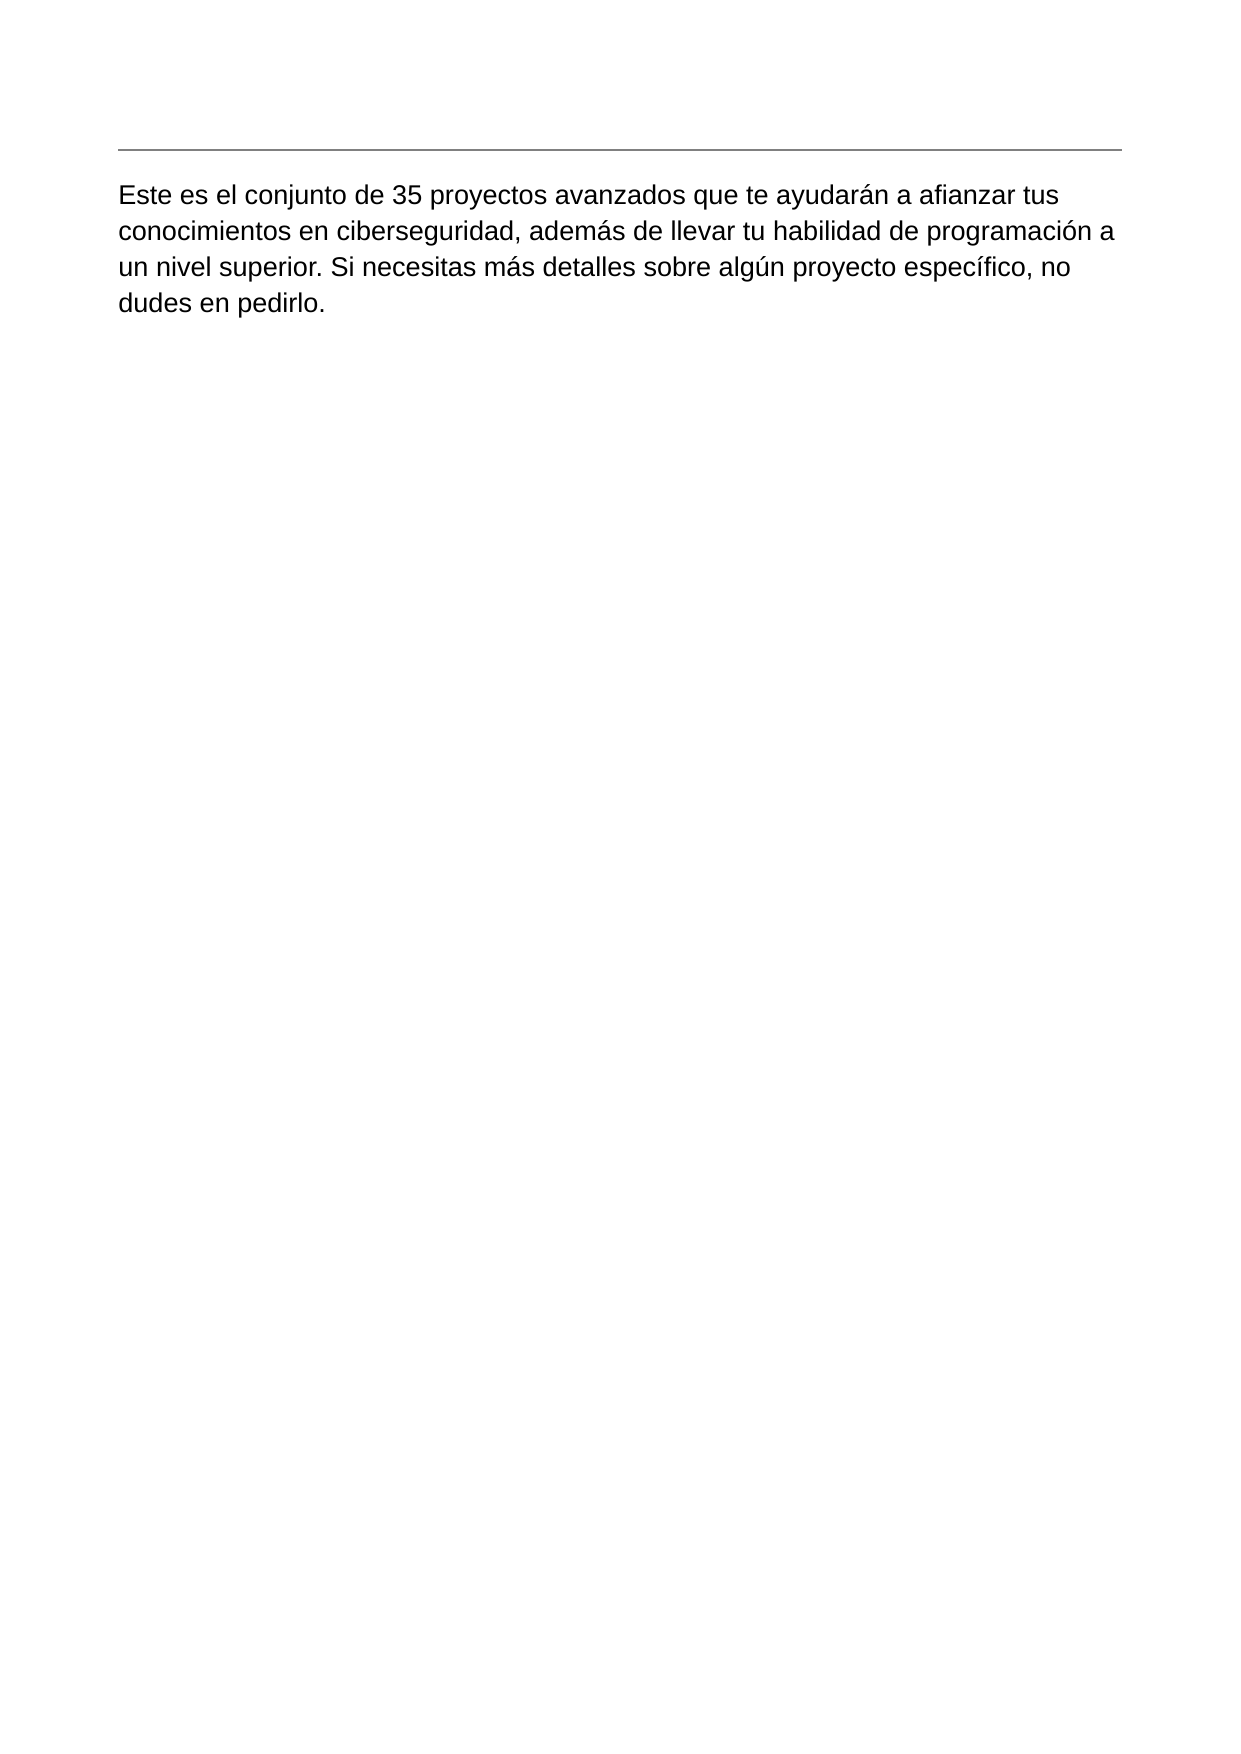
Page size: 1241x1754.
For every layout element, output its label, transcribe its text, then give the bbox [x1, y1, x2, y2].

text Este es el conjunto de 35 proyectos avanzados que te ayudarán a afianzar tus conocimientos en ciberseguridad, además de llevar tu habilidad de programación a un nivel superior. Si necesitas más detalles sobre algún proyecto específico, no dudes en pedirlo. [118, 179, 1122, 318]
